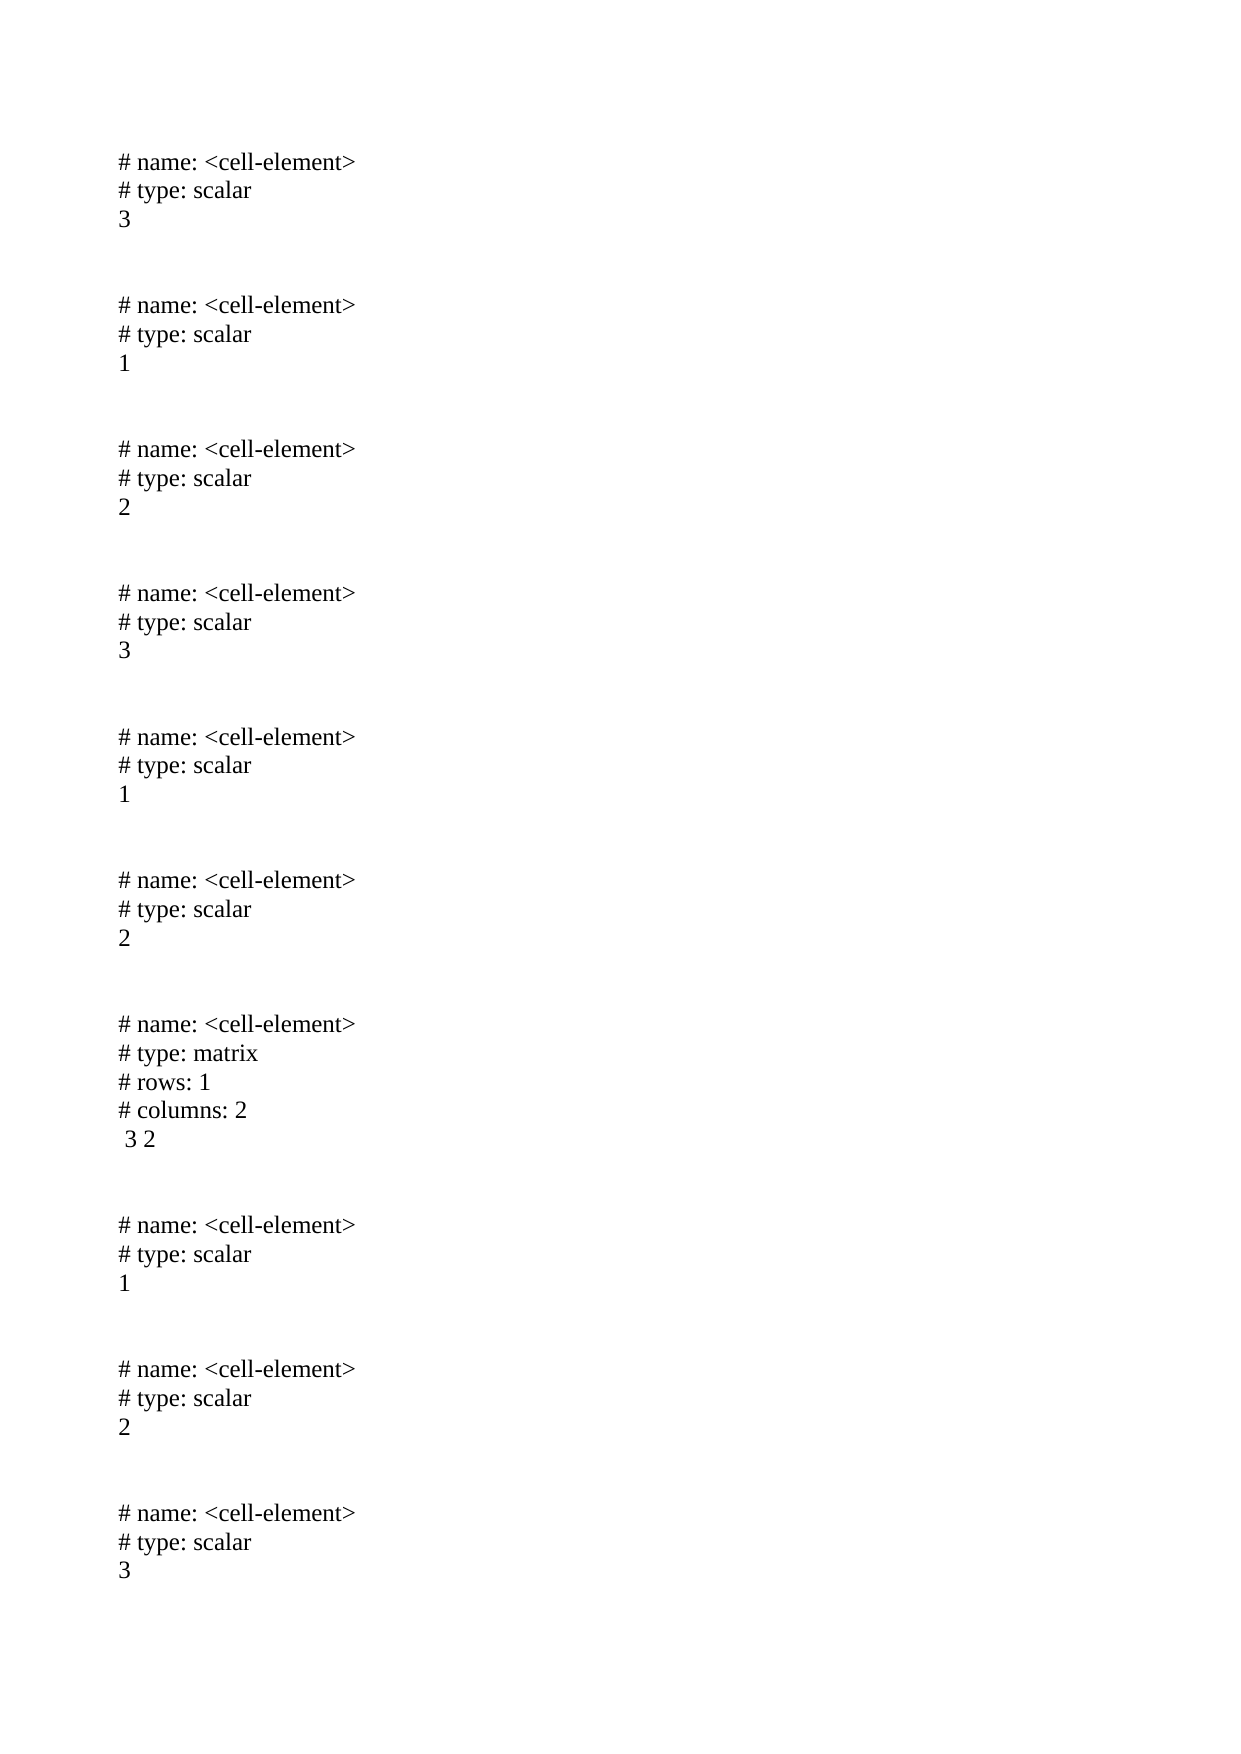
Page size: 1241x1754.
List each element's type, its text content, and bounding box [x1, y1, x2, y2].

text # type: scalar [118, 176, 1122, 204]
text 3 [118, 636, 1122, 664]
text # rows: 1 [118, 1067, 1122, 1096]
text # name: <cell-element> [118, 1498, 1122, 1527]
text # type: scalar [118, 1383, 1122, 1412]
text 1 [118, 779, 1122, 808]
text # type: scalar [118, 463, 1122, 492]
text # name: <cell-element> [118, 1354, 1122, 1383]
text # type: scalar [118, 1239, 1122, 1268]
text 3 2 [118, 1124, 1122, 1153]
text # name: <cell-element> [118, 434, 1122, 463]
text # type: scalar [118, 319, 1122, 348]
text # name: <cell-element> [118, 866, 1122, 894]
text # name: <cell-element> [118, 722, 1122, 751]
text 1 [118, 348, 1122, 377]
text # name: <cell-element> [118, 1009, 1122, 1038]
text 3 [118, 1556, 1122, 1584]
text 3 [118, 204, 1122, 233]
text 2 [118, 1412, 1122, 1441]
text # name: <cell-element> [118, 578, 1122, 607]
text # columns: 2 [118, 1096, 1122, 1124]
text # name: <cell-element> [118, 1211, 1122, 1239]
text # type: scalar [118, 751, 1122, 779]
text # type: scalar [118, 1527, 1122, 1556]
text # name: <cell-element> [118, 291, 1122, 319]
text # type: scalar [118, 894, 1122, 923]
text # name: <cell-element> [118, 147, 1122, 176]
text 2 [118, 492, 1122, 521]
text # type: matrix [118, 1038, 1122, 1067]
text 1 [118, 1268, 1122, 1297]
text 2 [118, 923, 1122, 952]
text # type: scalar [118, 607, 1122, 636]
